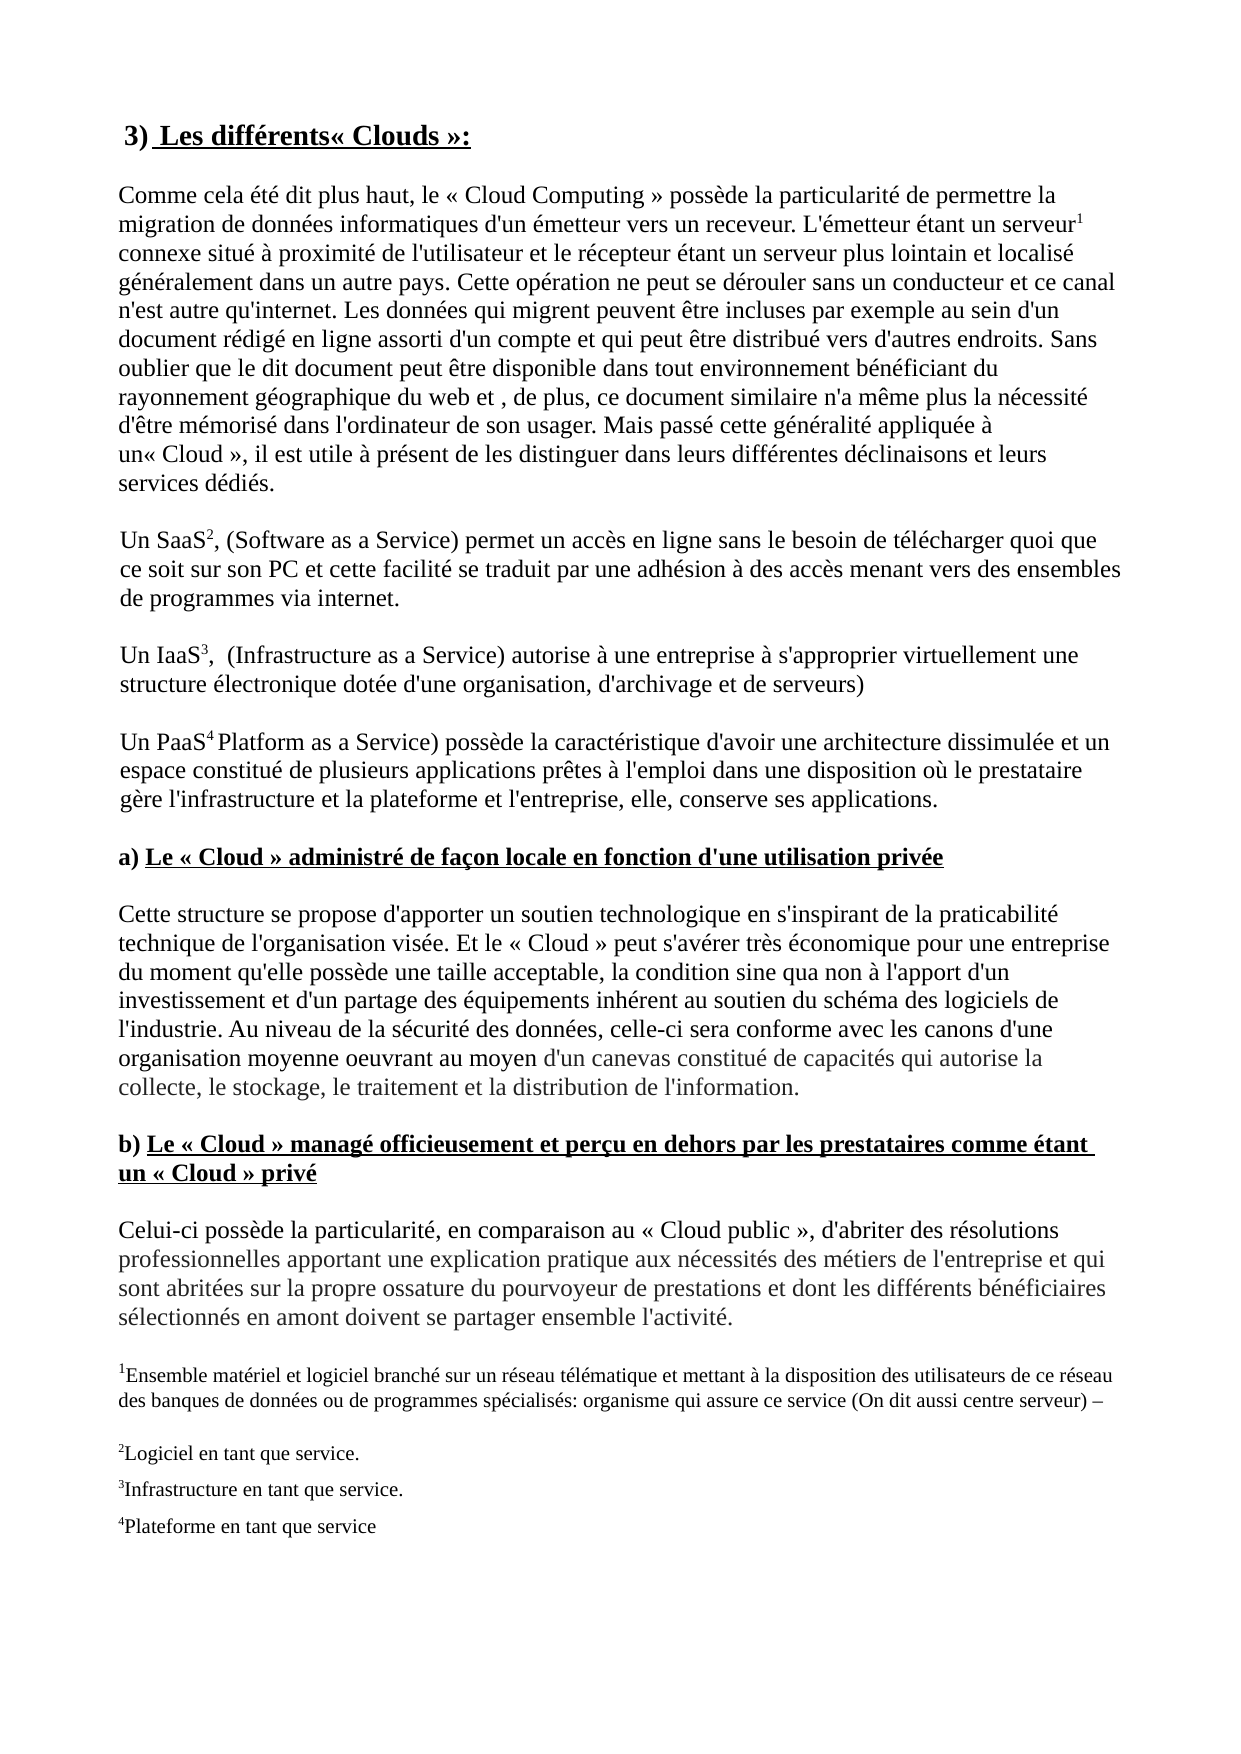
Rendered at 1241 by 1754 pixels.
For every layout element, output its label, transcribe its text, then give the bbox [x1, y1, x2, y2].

text Cette structure se propose d'apporter un soutien technologique en s'inspirant de la praticabilité technique de l'organisation visée. Et le « Cloud » peut s'avérer très économique pour une entreprise du moment qu'elle possède une taille acceptable, la condition sine qua non à l'apport d'un investissement et d'un partage des équipements inhérent au soutien du schéma des logiciels de l'industrie. Au niveau de la sécurité des données, celle-ci sera conforme avec les canons d'une organisation moyenne oeuvrant au moyen d'un canevas constitué de capacités qui autorise la collecte, le stockage, le traitement et la distribution de l'information. [118, 899, 1122, 1100]
text Comme cela été dit plus haut, le « Cloud Computing » possède la particularité de permettre la migration de données informatiques d'un émetteur vers un receveur. L'émetteur étant un serveur1 connexe situé à proximité de l'utilisateur et le récepteur étant un serveur plus lointain et localisé généralement dans un autre pays. Cette opération ne peut se dérouler sans un conducteur et ce canal n'est autre qu'internet. Les données qui migrent peuvent être incluses par exemple au sein d'un document rédigé en ligne assorti d'un compte et qui peut être distribué vers d'autres endroits. Sans oublier que le dit document peut être disponible dans tout environnement bénéficiant du rayonnement géographique du web et , de plus, ce document similaire n'a même plus la nécessité d'être mémorisé dans l'ordinateur de son usager. Mais passé cette généralité appliquée à un« Cloud », il est utile à présent de les distinguer dans leurs différentes déclinaisons et leurs services dédiés. [118, 180, 1122, 497]
text a) Le « Cloud » administré de façon locale en fonction d'une utilisation privée [118, 842, 1122, 870]
list Les différents« Clouds »: [124, 118, 1122, 152]
text 2Logiciel en tant que service. [118, 1441, 1122, 1465]
text 4Plateforme en tant que service [118, 1514, 1122, 1538]
text b) Le « Cloud » managé officieusement et perçu en dehors par les prestataires comme étant un « Cloud » privé [118, 1129, 1122, 1187]
text Celui-ci possède la particularité, en comparaison au « Cloud public », d'abriter des résolutions professionnelles apportant une explication pratique aux nécessités des métiers de l'entreprise et qui sont abritées sur la propre ossature du pourvoyeur de prestations et dont les différents bénéficiaires sélectionnés en amont doivent se partager ensemble l'activité. [118, 1215, 1122, 1330]
text Un IaaS3, (Infrastructure as a Service) autorise à une entreprise à s'approprier virtuellement une structure électronique dotée d'une organisation, d'archivage et de serveurs) [119, 640, 1122, 698]
text Un PaaS4 Platform as a Service) possède la caractéristique d'avoir une architecture dissimulée et un espace constitué de plusieurs applications prêtes à l'emploi dans une disposition où le prestataire gère l'infrastructure et la plateforme et l'entreprise, elle, conserve ses applications. [119, 727, 1122, 813]
text 3Infrastructure en tant que service. [118, 1477, 1122, 1501]
text Un SaaS2, (Software as a Service) permet un accès en ligne sans le besoin de télécharger quoi que ce soit sur son PC et cette facilité se traduit par une adhésion à des accès menant vers des ensembles de programmes via internet. [119, 525, 1122, 612]
text 1Ensemble matériel et logiciel branché sur un réseau télématique et mettant à la disposition des utilisateurs de ce réseau des banques de données ou de programmes spécialisés: organisme qui assure ce service (On dit aussi centre serveur) – [118, 1359, 1122, 1412]
